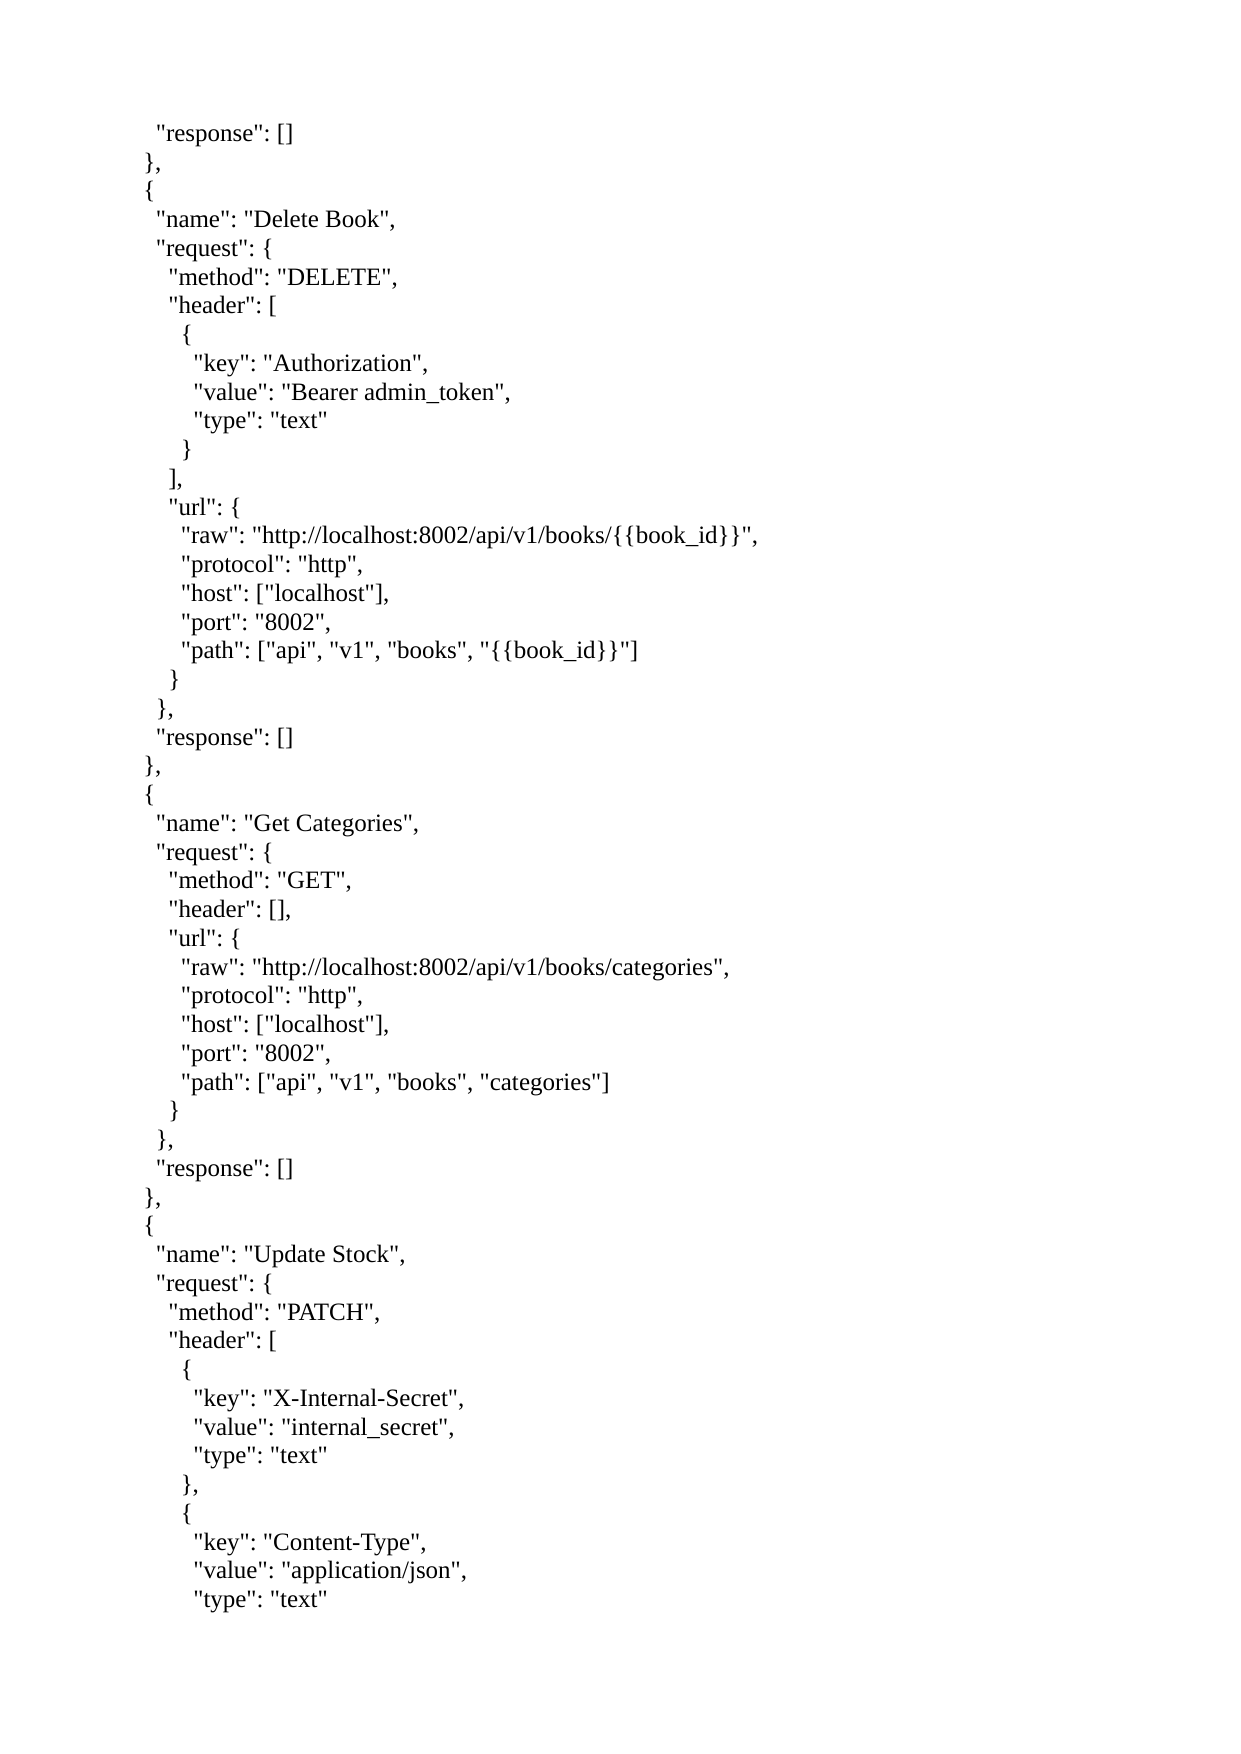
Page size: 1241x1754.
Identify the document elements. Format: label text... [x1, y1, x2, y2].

text "protocol": "http", [118, 549, 1122, 578]
text "url": { [118, 492, 1122, 521]
text { [118, 1211, 1122, 1239]
text "key": "Authorization", [118, 348, 1122, 377]
text } [118, 434, 1122, 463]
text }, [118, 147, 1122, 176]
text "type": "text" [118, 1584, 1122, 1613]
text }, [118, 693, 1122, 722]
text "response": [] [118, 722, 1122, 751]
text "key": "Content-Type", [118, 1527, 1122, 1556]
text }, [118, 1182, 1122, 1211]
text } [118, 664, 1122, 693]
text "response": [] [118, 1153, 1122, 1182]
text { [118, 319, 1122, 348]
text "type": "text" [118, 1441, 1122, 1469]
text "path": ["api", "v1", "books", "categories"] [118, 1067, 1122, 1096]
text "host": ["localhost"], [118, 1009, 1122, 1038]
text "header": [ [118, 291, 1122, 319]
text { [118, 779, 1122, 808]
text { [118, 176, 1122, 204]
text "value": "Bearer admin_token", [118, 377, 1122, 406]
text "raw": "http://localhost:8002/api/v1/books/categories", [118, 952, 1122, 981]
text "host": ["localhost"], [118, 578, 1122, 607]
text "header": [ [118, 1326, 1122, 1354]
text "request": { [118, 1268, 1122, 1297]
text "path": ["api", "v1", "books", "{{book_id}}"] [118, 636, 1122, 664]
text "key": "X-Internal-Secret", [118, 1383, 1122, 1412]
text "port": "8002", [118, 607, 1122, 636]
text ], [118, 463, 1122, 492]
text "name": "Get Categories", [118, 808, 1122, 837]
text }, [118, 751, 1122, 779]
text "method": "DELETE", [118, 262, 1122, 291]
text }, [118, 1124, 1122, 1153]
text "port": "8002", [118, 1038, 1122, 1067]
text "raw": "http://localhost:8002/api/v1/books/{{book_id}}", [118, 521, 1122, 549]
text "name": "Update Stock", [118, 1239, 1122, 1268]
text "url": { [118, 923, 1122, 952]
text "value": "application/json", [118, 1556, 1122, 1584]
text } [118, 1096, 1122, 1124]
text { [118, 1498, 1122, 1527]
text "header": [], [118, 894, 1122, 923]
text "method": "PATCH", [118, 1297, 1122, 1326]
text "method": "GET", [118, 866, 1122, 894]
text }, [118, 1469, 1122, 1498]
text "response": [] [118, 118, 1122, 147]
text "request": { [118, 837, 1122, 866]
text "protocol": "http", [118, 981, 1122, 1009]
text "name": "Delete Book", [118, 204, 1122, 233]
text "value": "internal_secret", [118, 1412, 1122, 1441]
text "type": "text" [118, 406, 1122, 434]
text { [118, 1354, 1122, 1383]
text "request": { [118, 233, 1122, 262]
